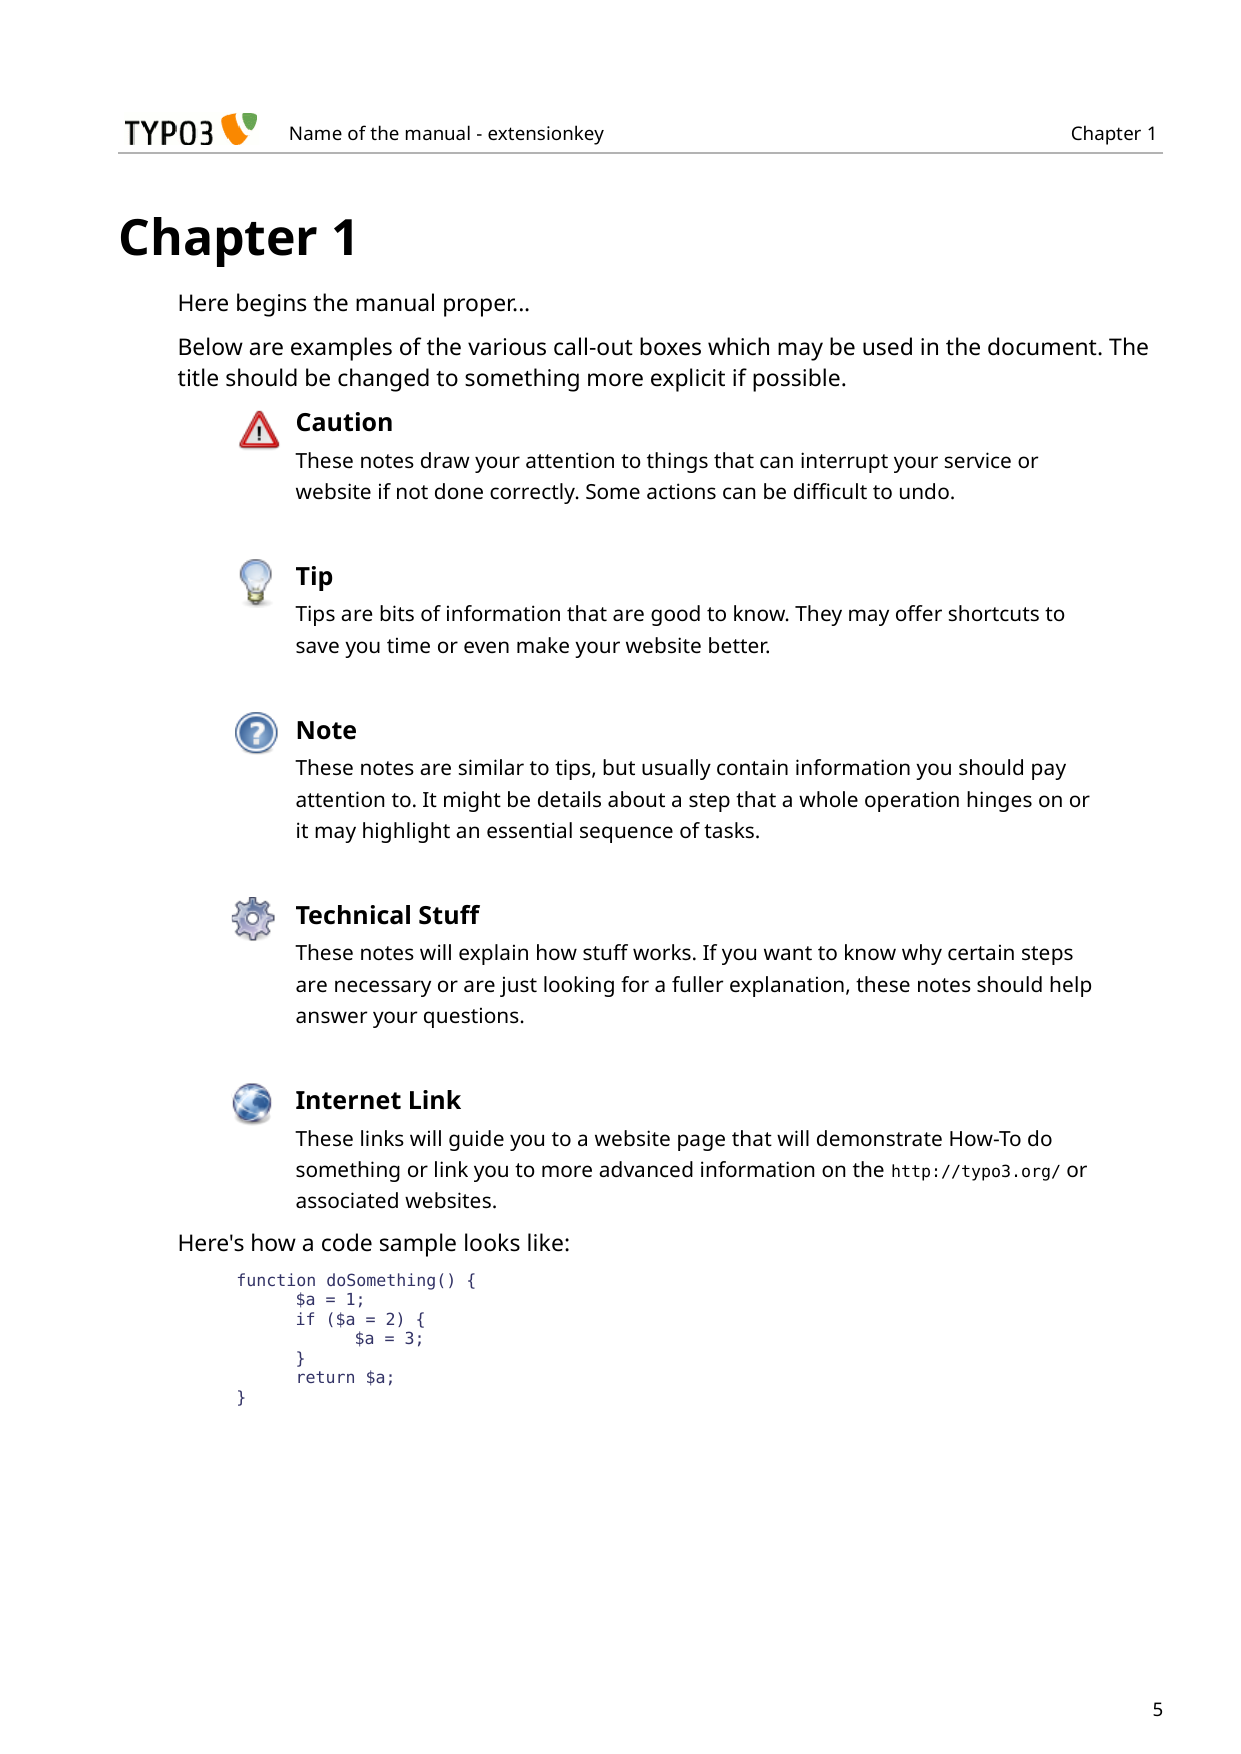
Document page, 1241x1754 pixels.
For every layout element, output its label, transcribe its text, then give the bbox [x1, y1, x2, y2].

picture [231, 558, 281, 608]
text return $a; [236, 1368, 1163, 1388]
picture [124, 112, 260, 145]
text These notes are similar to tips, but usually contain information you should pay attention to. It might be details about a step that a whole operation hinges on or it may highlight an essential sequence of tasks. [295, 753, 1104, 844]
text } [236, 1388, 1163, 1407]
picture [237, 407, 282, 452]
subtitle Chapter 1 [118, 202, 1163, 269]
text These notes draw your attention to things that can interrupt your service or website if not done correctly. Some actions can be difficult to undo. [295, 446, 1104, 506]
picture [234, 711, 279, 756]
text These notes will explain how stuff works. If you want to know why certain steps are necessary or are just looking for a fuller explanation, these notes should help answer your questions. [295, 938, 1104, 1030]
text Tips are bits of information that are good to know. They may offer shortcuts to save you time or even make your website better. [295, 599, 1104, 659]
picture [231, 897, 276, 942]
text Here's how a code sample looks like: [177, 1227, 1163, 1258]
text $a = 1; [236, 1290, 1163, 1310]
title Note [295, 713, 1104, 747]
text if ($a = 2) { [236, 1310, 1163, 1329]
text These links will guide you to a website page that will demonstrate How-To do something or link you to more advanced information on the http://typo3.org/ or associated websites. [295, 1123, 1104, 1215]
picture [229, 1081, 274, 1126]
title Caution [295, 405, 1104, 439]
text } [236, 1349, 1163, 1368]
title Internet Link [295, 1083, 1104, 1117]
text $a = 3; [236, 1329, 1163, 1349]
text function doSomething() { [236, 1271, 1163, 1290]
title Technical Stuff [295, 898, 1104, 932]
title Tip [295, 559, 1104, 593]
text Here begins the manual proper... [177, 287, 1163, 318]
text Below are examples of the various call-out boxes which may be used in the document. The title should be changed to something more explicit if possible. [177, 331, 1163, 393]
